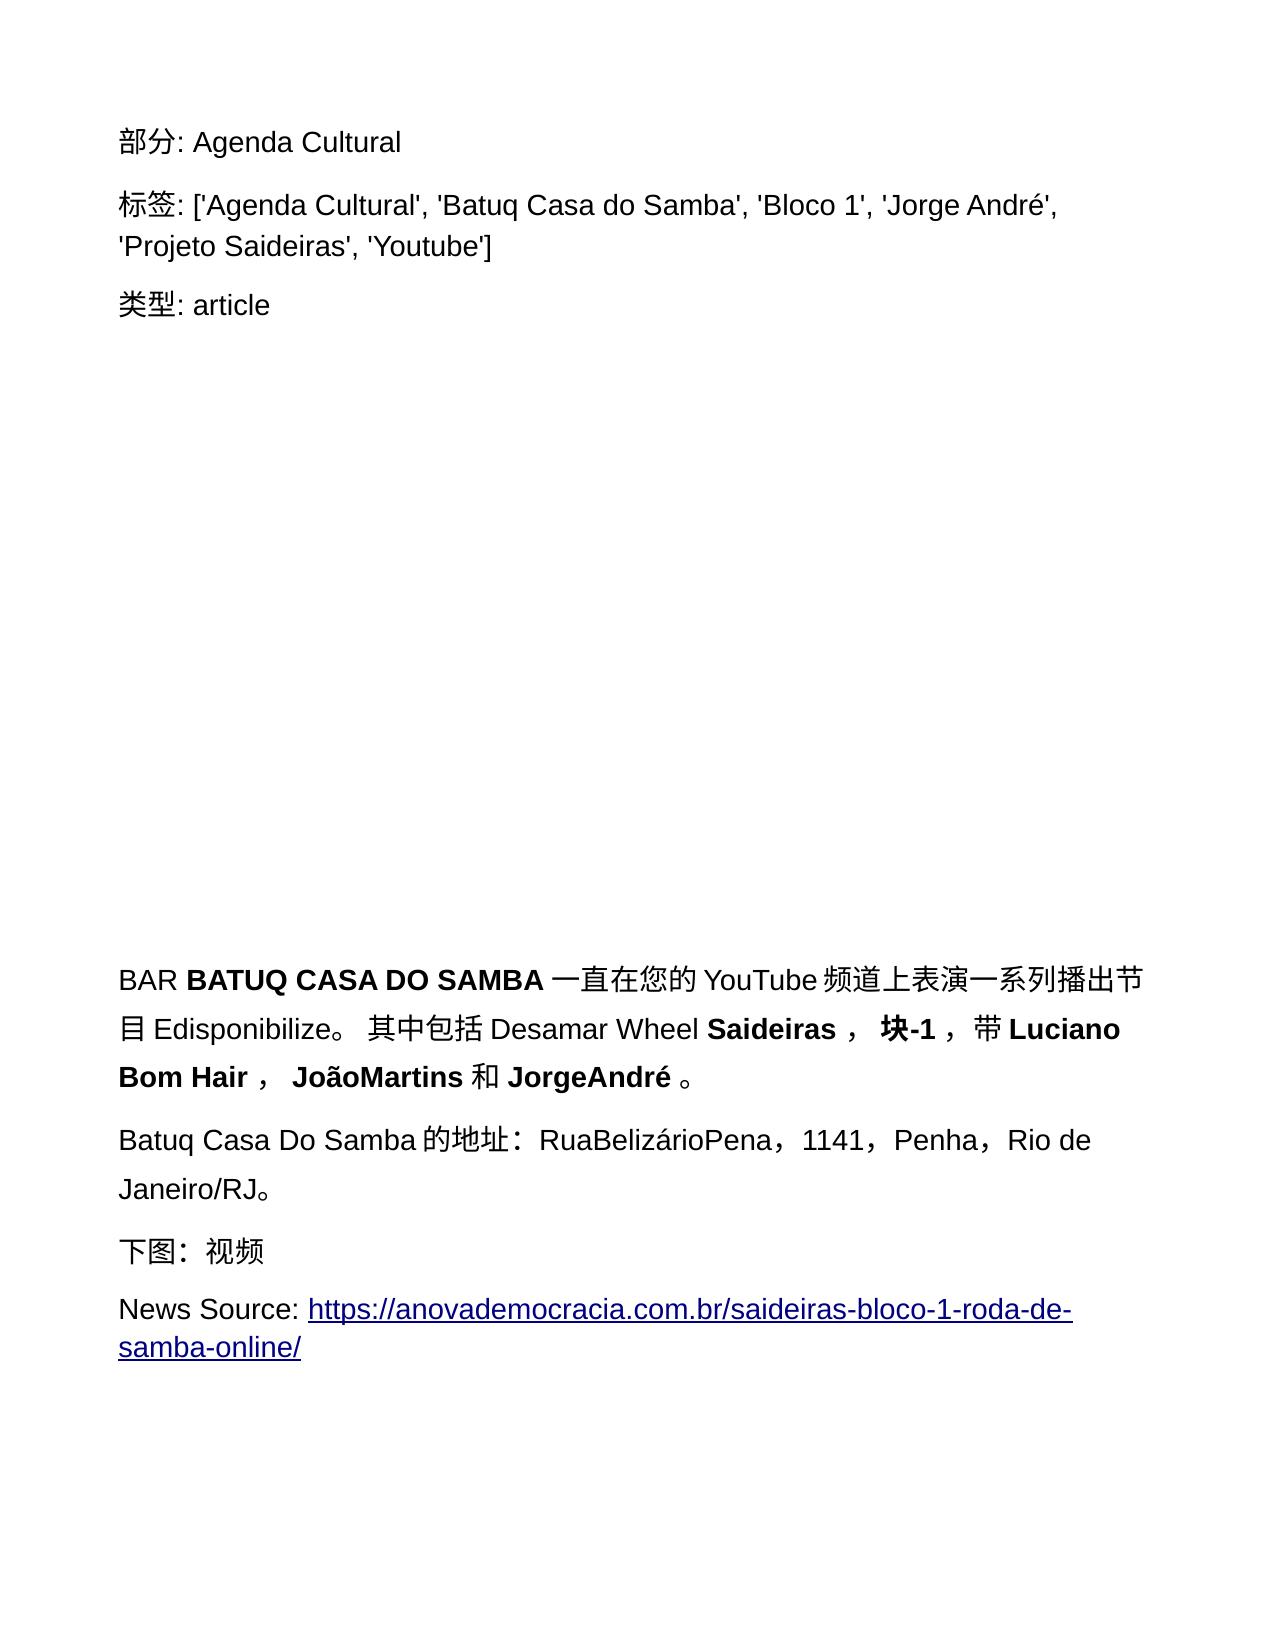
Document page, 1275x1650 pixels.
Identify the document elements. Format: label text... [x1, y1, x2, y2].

text News Source: https://anovademocracia.com.br/saideiras-bloco-1-roda-de-samba-online/ [118, 1292, 1157, 1364]
text 下图：视频 [118, 1228, 1157, 1271]
text BAR BATUQ CASA DO SAMBA 一直在您的YouTube频道上表演一系列播出节目Edisponibilize。 其中包括Desamar Wheel Saideiras ， 块-1 ，带 Luciano Bom Hair ， JoãoMartins 和 JorgeAndré 。 [118, 345, 1157, 1096]
text Batuq Casa Do Samba的地址：RuaBelizárioPena，1141，Penha，Rio de Janeiro/RJ。 [118, 1117, 1157, 1208]
text 类型: article [118, 282, 1157, 324]
text 部分: Agenda Cultural [118, 118, 1157, 160]
text 标签: ['Agenda Cultural', 'Batuq Casa do Samba', 'Bloco 1', 'Jorge André', 'Projeto Saideiras', 'Youtube'] [118, 181, 1157, 262]
